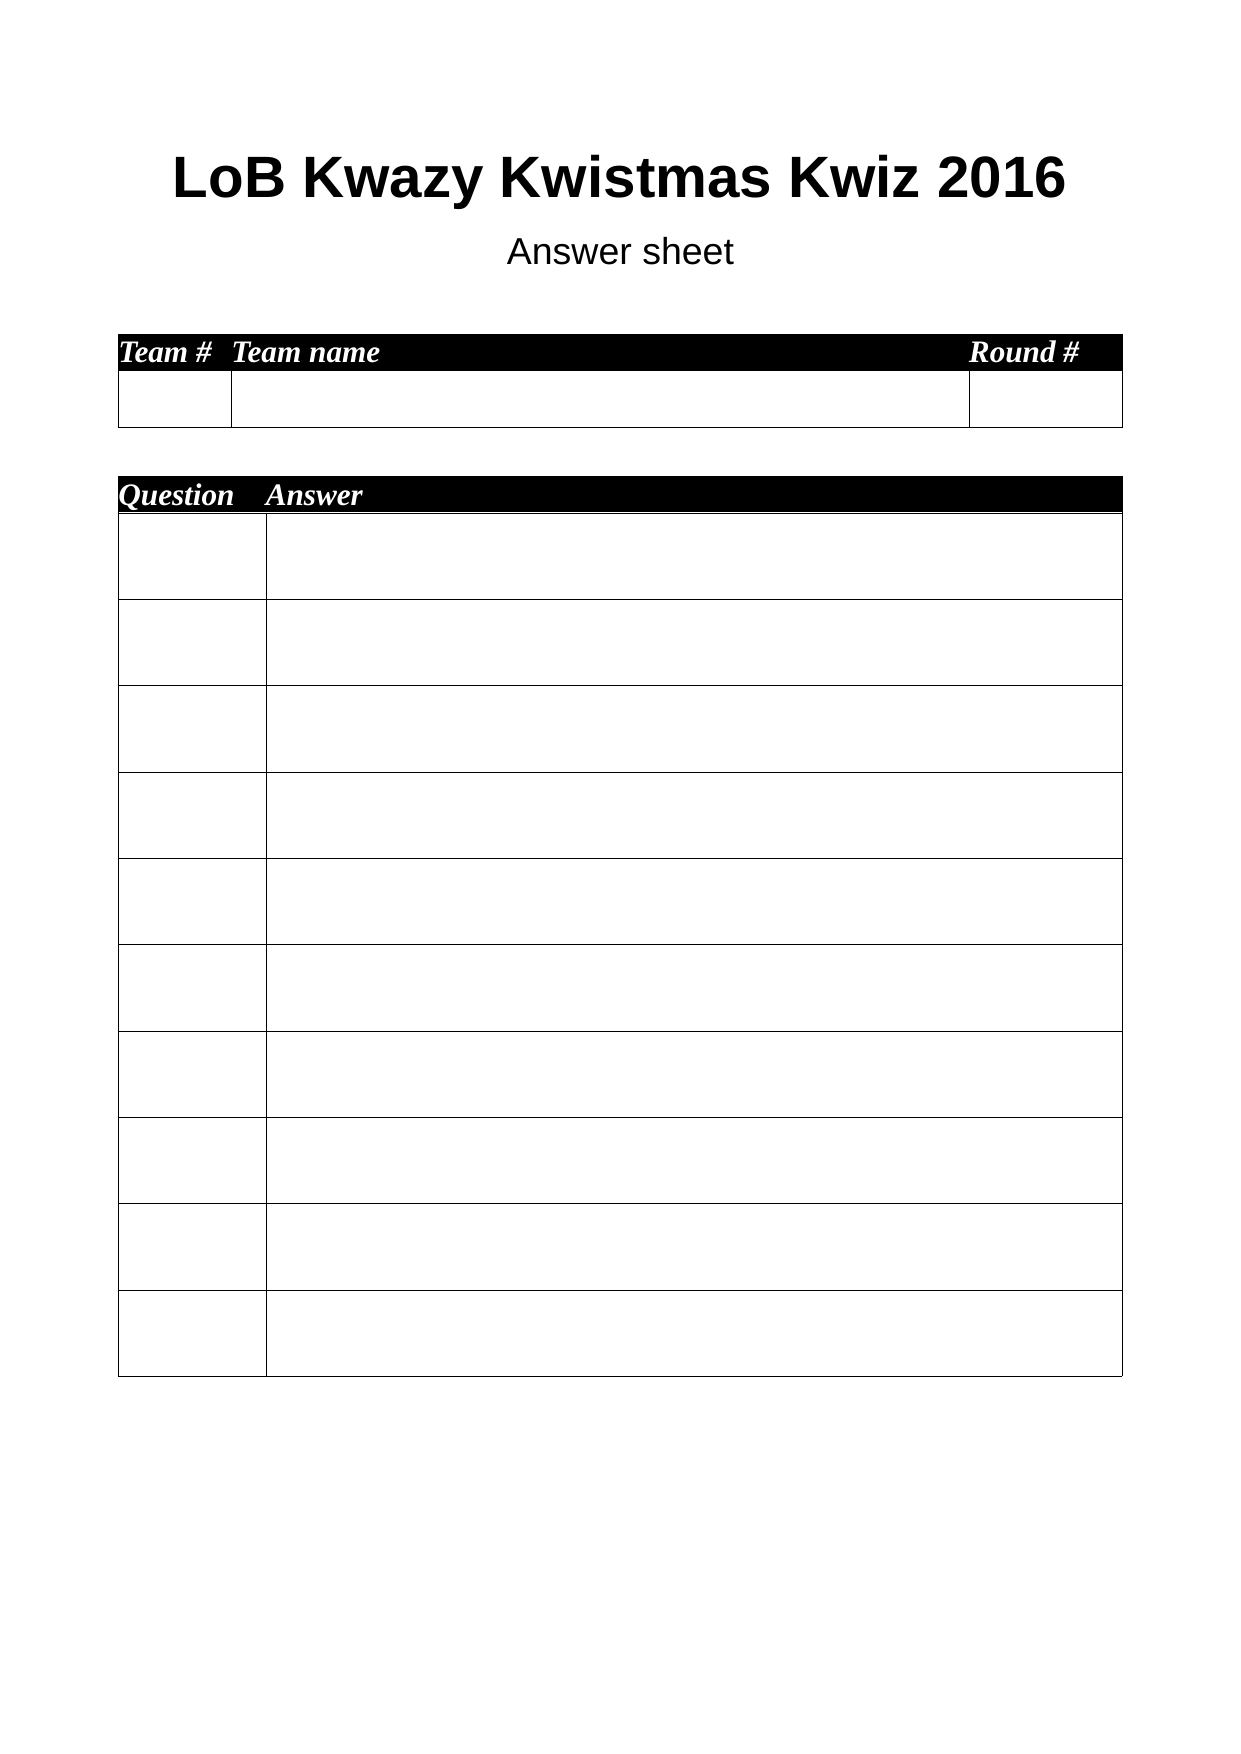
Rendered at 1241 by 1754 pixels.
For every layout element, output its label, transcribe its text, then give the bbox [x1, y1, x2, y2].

table_cell [267, 773, 1122, 858]
table_cell [232, 371, 969, 427]
title LoB Kwazy Kwistmas Kwiz 2016 [118, 143, 1122, 210]
table_header Team # [119, 335, 231, 370]
table_cell [267, 1291, 1122, 1376]
table_cell [970, 371, 1122, 427]
table_cell [267, 600, 1122, 685]
table_cell [267, 1204, 1122, 1290]
subtitle Answer sheet [118, 229, 1122, 272]
table_header Question [119, 477, 266, 512]
table_cell [119, 1291, 266, 1376]
table_cell [119, 600, 266, 685]
table_header Team name [231, 335, 969, 370]
table_cell [119, 514, 266, 599]
table_header Round # [969, 335, 1122, 370]
table_cell [119, 686, 266, 772]
table_cell [267, 859, 1122, 944]
table_cell [267, 1032, 1122, 1117]
table_cell [119, 945, 266, 1031]
table_cell [119, 1204, 266, 1290]
table_cell [119, 859, 266, 944]
table_cell [267, 686, 1122, 772]
table_cell [119, 1032, 266, 1117]
table_cell [119, 371, 231, 427]
table_cell [119, 1118, 266, 1203]
table_cell [267, 1118, 1122, 1203]
table_cell [267, 945, 1122, 1031]
table_cell [267, 514, 1122, 599]
table_header Answer [266, 477, 1122, 512]
table_cell [119, 773, 266, 858]
